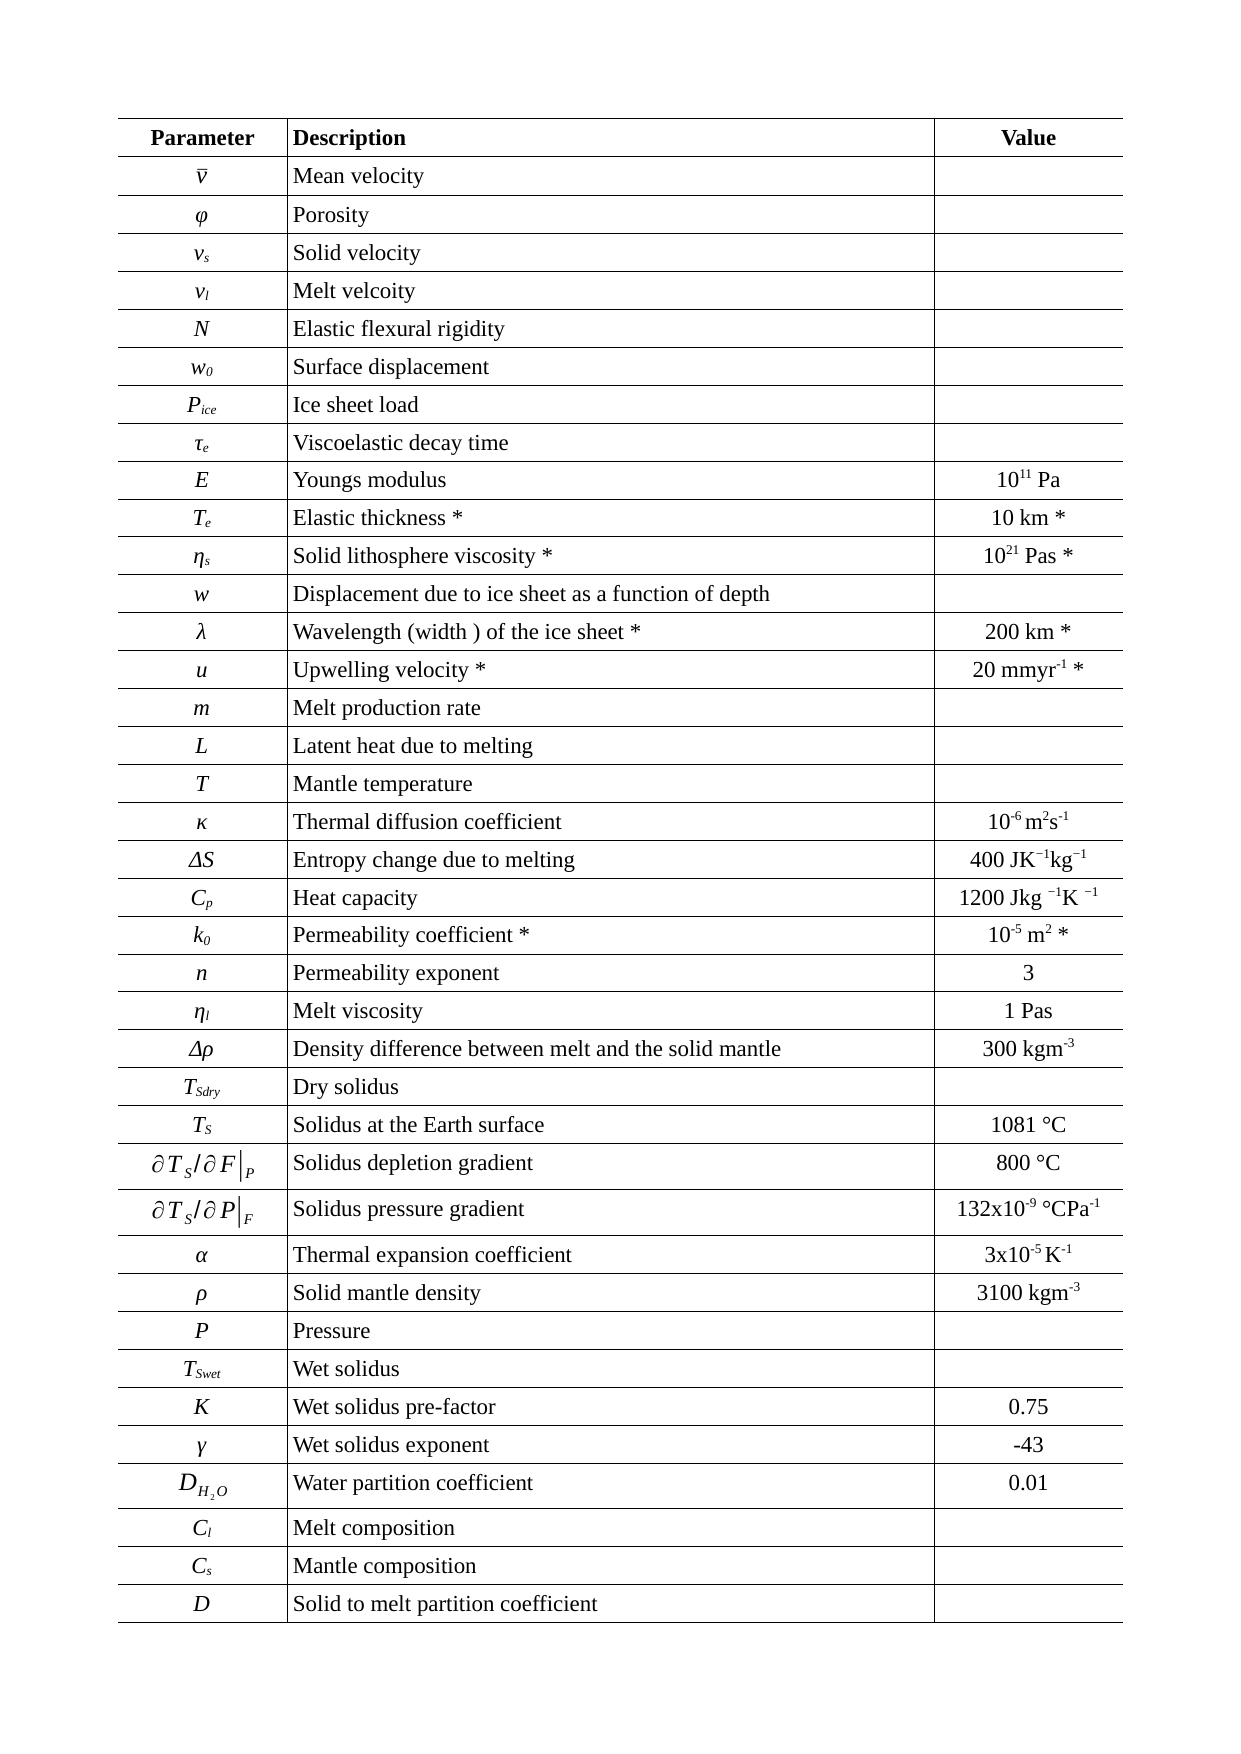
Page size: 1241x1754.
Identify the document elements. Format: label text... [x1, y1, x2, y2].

table_cell [935, 1068, 1123, 1105]
table_cell Dry solidus [288, 1068, 934, 1105]
table_cell m [118, 689, 287, 726]
table_cell κ [118, 803, 287, 840]
table_cell 800 °C [935, 1144, 1123, 1189]
table_cell Upwelling velocity * [288, 651, 934, 688]
table_cell [935, 1350, 1123, 1387]
table_header Value [935, 119, 1123, 156]
table_cell K [118, 1388, 287, 1425]
table_cell [935, 689, 1123, 726]
table_cell Ice sheet load [288, 386, 934, 423]
table_cell [935, 727, 1123, 764]
table_cell Pressure [288, 1312, 934, 1349]
table_cell 200 km * [935, 613, 1123, 650]
table_cell w [118, 575, 287, 612]
table_cell Latent heat due to melting [288, 727, 934, 764]
table_cell Melt composition [288, 1509, 934, 1546]
table_cell [118, 1464, 287, 1508]
table_cell Water partition coefficient [288, 1464, 934, 1508]
table_cell vs [118, 234, 287, 271]
table_cell Solid to melt partition coefficient [288, 1585, 934, 1622]
table_cell 0.01 [935, 1464, 1123, 1508]
table_cell 20 mmyr-1 * [935, 651, 1123, 688]
table_cell 300 kgm-3 [935, 1030, 1123, 1067]
table_cell Thermal expansion coefficient [288, 1236, 934, 1273]
table_cell 400 JK−1kg−1 [935, 841, 1123, 878]
table_cell Density difference between melt and the solid mantle [288, 1030, 934, 1067]
table_cell φ [118, 196, 287, 233]
table_cell E [118, 462, 287, 498]
table_cell Displacement due to ice sheet as a function of depth [288, 575, 934, 612]
table_cell [935, 1547, 1123, 1584]
table_cell Viscoelastic decay time [288, 424, 934, 461]
table_cell Wet solidus exponent [288, 1426, 934, 1463]
table_header Description [288, 119, 934, 156]
table_cell P [118, 1312, 287, 1349]
table_cell α [118, 1236, 287, 1273]
table_cell Elastic thickness * [288, 500, 934, 536]
table_cell 1011 Pa [935, 462, 1123, 498]
table_cell Wet solidus pre-factor [288, 1388, 934, 1425]
table_cell Thermal diffusion coefficient [288, 803, 934, 840]
table_cell [935, 196, 1123, 233]
table_cell [935, 575, 1123, 612]
table_cell [935, 1509, 1123, 1546]
table_cell Permeability exponent [288, 955, 934, 991]
table_cell TSdry [118, 1068, 287, 1105]
table_cell Melt velcoity [288, 272, 934, 309]
table_cell Solidus at the Earth surface [288, 1106, 934, 1143]
table_cell Entropy change due to melting [288, 841, 934, 878]
table_cell 10-6 m2s-1 [935, 803, 1123, 840]
table_cell u [118, 651, 287, 688]
table_header Parameter [118, 119, 287, 156]
table_cell 3 [935, 955, 1123, 991]
table_cell Solid velocity [288, 234, 934, 271]
table_cell Melt production rate [288, 689, 934, 726]
table_cell [118, 1144, 287, 1189]
table_cell n [118, 955, 287, 991]
table_cell [935, 234, 1123, 271]
table_cell [935, 765, 1123, 802]
table_cell w0 [118, 348, 287, 385]
table_cell Mantle temperature [288, 765, 934, 802]
table_cell τe [118, 424, 287, 461]
table_cell Cp [118, 879, 287, 916]
table_cell [935, 348, 1123, 385]
table_cell 10 km * [935, 500, 1123, 536]
table_cell Te [118, 500, 287, 536]
table_cell Cs [118, 1547, 287, 1584]
table_cell Cl [118, 1509, 287, 1546]
table_cell Elastic flexural rigidity [288, 310, 934, 347]
table_cell Mantle composition [288, 1547, 934, 1584]
table_cell Mean velocity [288, 157, 934, 195]
table_cell [118, 157, 287, 195]
table_cell k0 [118, 917, 287, 953]
table_cell ηl [118, 992, 287, 1029]
table_cell [935, 424, 1123, 461]
table_cell 10-5 m2 * [935, 917, 1123, 953]
table_cell ΔS [118, 841, 287, 878]
table_cell Δρ [118, 1030, 287, 1067]
table_cell TS [118, 1106, 287, 1143]
table_cell Melt viscosity [288, 992, 934, 1029]
table_cell λ [118, 613, 287, 650]
table_cell Wet solidus [288, 1350, 934, 1387]
table_cell Heat capacity [288, 879, 934, 916]
table_cell [935, 1312, 1123, 1349]
table_cell Porosity [288, 196, 934, 233]
table_cell T [118, 765, 287, 802]
table_cell 3x10-5 K-1 [935, 1236, 1123, 1273]
table_cell 1081 °C [935, 1106, 1123, 1143]
table_cell vl [118, 272, 287, 309]
table_cell 3100 kgm-3 [935, 1274, 1123, 1311]
table_cell Solid mantle density [288, 1274, 934, 1311]
table_cell ηs [118, 537, 287, 574]
table_cell Solid lithosphere viscosity * [288, 537, 934, 574]
table_cell N [118, 310, 287, 347]
table_cell L [118, 727, 287, 764]
table_cell [935, 157, 1123, 195]
table_cell Solidus depletion gradient [288, 1144, 934, 1189]
table_cell [118, 1190, 287, 1235]
table_cell 1200 Jkg −1K −1 [935, 879, 1123, 916]
table_cell [935, 272, 1123, 309]
table_cell -43 [935, 1426, 1123, 1463]
table_cell Solidus pressure gradient [288, 1190, 934, 1235]
table_cell 0.75 [935, 1388, 1123, 1425]
table_cell Youngs modulus [288, 462, 934, 498]
table_cell [935, 1585, 1123, 1622]
table_cell ρ [118, 1274, 287, 1311]
table_cell 132x10-9 °CPa-1 [935, 1190, 1123, 1235]
table_cell γ [118, 1426, 287, 1463]
table_cell Surface displacement [288, 348, 934, 385]
table_cell Permeability coefficient * [288, 917, 934, 953]
table_cell Pice [118, 386, 287, 423]
table_cell TSwet [118, 1350, 287, 1387]
table_cell [935, 310, 1123, 347]
table_cell 1021 Pas * [935, 537, 1123, 574]
table_cell D [118, 1585, 287, 1622]
table_cell [935, 386, 1123, 423]
table_cell 1 Pas [935, 992, 1123, 1029]
table_cell Wavelength (width ) of the ice sheet * [288, 613, 934, 650]
